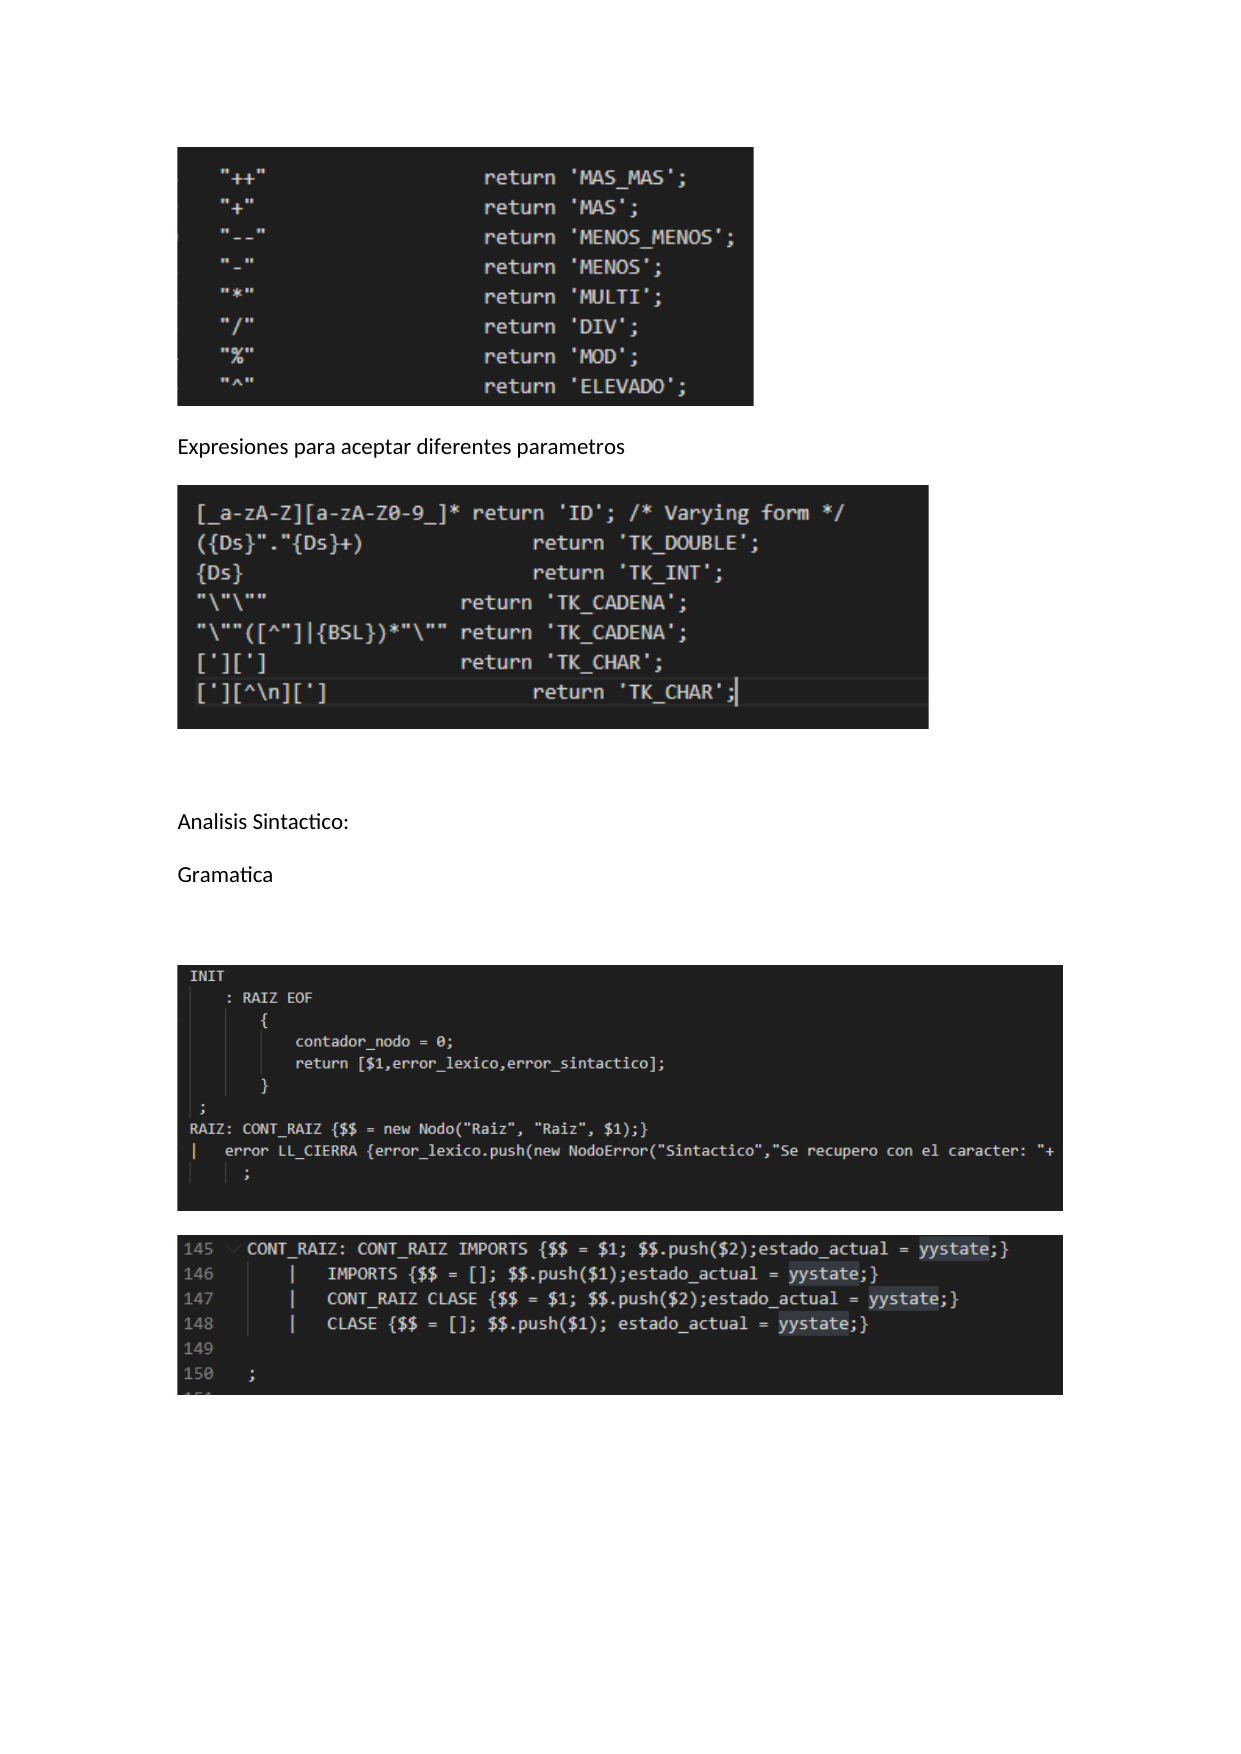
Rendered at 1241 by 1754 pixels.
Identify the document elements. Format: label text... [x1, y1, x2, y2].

picture [177, 485, 929, 729]
picture [177, 965, 1063, 1211]
picture [177, 1235, 1063, 1395]
text Analisis Sintactico: [177, 807, 1063, 835]
picture [177, 147, 754, 406]
text Expresiones para aceptar diferentes parametros [177, 432, 1063, 460]
text Gramatica [177, 860, 1063, 888]
